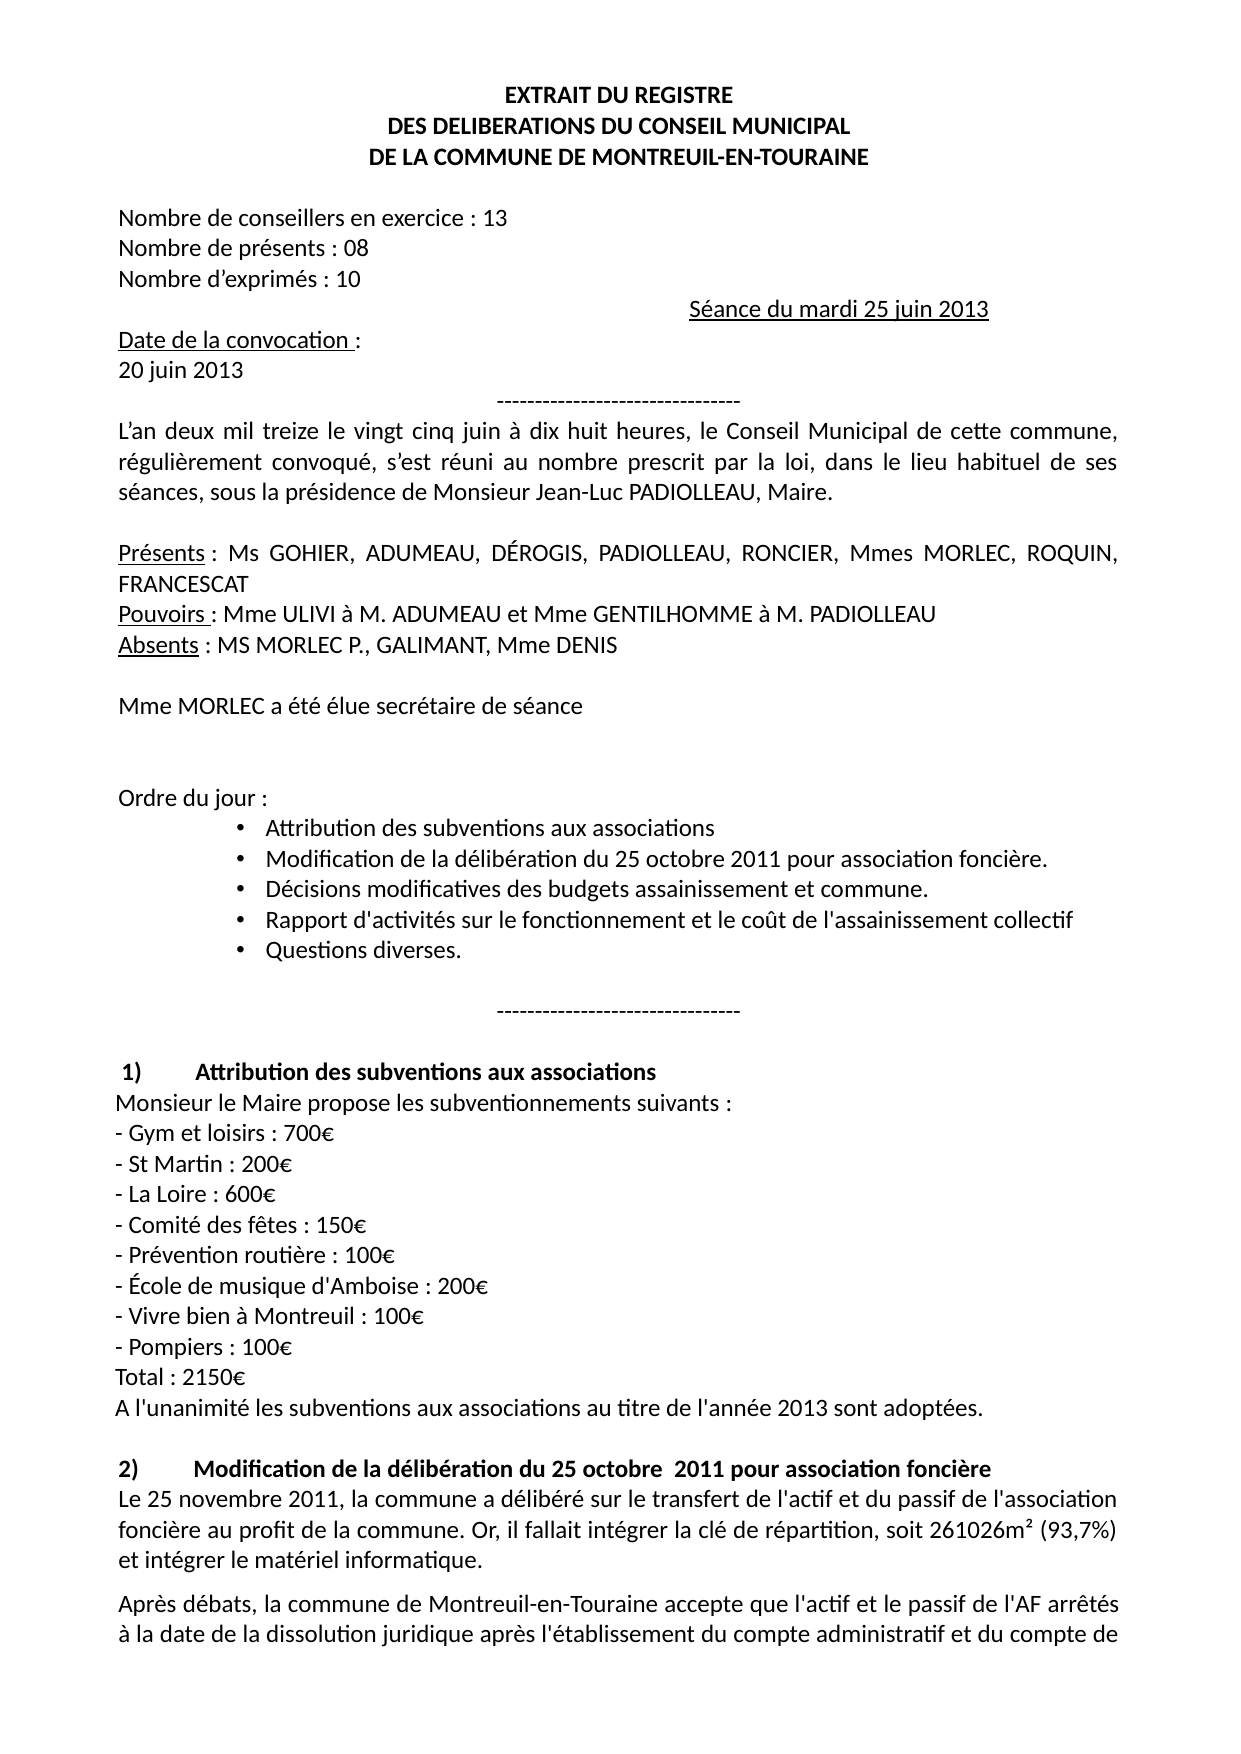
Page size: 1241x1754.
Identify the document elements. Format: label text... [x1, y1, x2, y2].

list 1) Attribution des subventions aux associations [84, 1056, 1120, 1087]
list Rapport d'activités sur le fonctionnement et le coût de l'assainissement collectif [236, 904, 1120, 934]
text Absents : MS MORLEC P., GALIMANT, Mme DENIS [118, 629, 1120, 659]
text Ordre du jour : [118, 782, 1120, 812]
text Pouvoirs : Mme ULIVI à M. ADUMEAU et Mme GENTILHOMME à M. PADIOLLEAU [118, 598, 1120, 629]
text - Gym et loisirs : 700€ [115, 1117, 1120, 1148]
list Questions diverses. [236, 934, 1120, 965]
text Le 25 novembre 2011, la commune a délibéré sur le transfert de l'actif et du passif de l'association foncière au profit de la commune. Or, il fallait intégrer la clé de répartition, soit 261026m² (93,7%) et intégrer le matériel informatique. [118, 1484, 1120, 1575]
text 20 juin 2013 [24, 354, 1120, 385]
text Total : 2150€ [115, 1362, 1120, 1392]
text Nombre d’exprimés : 10 [24, 263, 1120, 293]
text -------------------------------- [118, 385, 1120, 415]
text L’an deux mil treize le vingt cinq juin à dix huit heures, le Conseil Municipal de cette commune, régulièrement convoqué, s’est réuni au nombre prescrit par la loi, dans le lieu habituel de ses séances, sous la présidence de Monsieur Jean-Luc PADIOLLEAU, Maire. [118, 415, 1120, 507]
text Après débats, la commune de Montreuil-en-Touraine accepte que l'actif et le passif de l'AF arrêtés à la date de la dissolution juridique après l'établissement du compte administratif et du compte de [118, 1588, 1120, 1649]
text DE LA COMMUNE DE MONTREUIL-EN-TOURAINE [118, 141, 1120, 171]
text - St Martin : 200€ [115, 1148, 1120, 1178]
text -------------------------------- [118, 995, 1120, 1026]
text Nombre de présents : 08 [118, 232, 1120, 263]
text - Pompiers : 100€ [115, 1331, 1120, 1362]
text DES DELIBERATIONS DU CONSEIL MUNICIPAL [118, 110, 1120, 141]
text - Prévention routière : 100€ [115, 1239, 1120, 1270]
list Attribution des subventions aux associations [236, 812, 1120, 843]
text Mme MORLEC a été élue secrétaire de séance [118, 690, 1120, 721]
text Monsieur le Maire propose les subventionnements suivants : [115, 1087, 1120, 1117]
text Nombre de conseillers en exercice : 13 [118, 202, 1120, 232]
text Séance du mardi 25 juin 2013 [24, 293, 1120, 324]
text - Vivre bien à Montreuil : 100€ [115, 1301, 1120, 1331]
text EXTRAIT DU REGISTRE [118, 80, 1120, 110]
list Modification de la délibération du 25 octobre 2011 pour association foncière [118, 1453, 1120, 1484]
text A l'unanimité les subventions aux associations au titre de l'année 2013 sont adoptées. [115, 1392, 1120, 1423]
text - École de musique d'Amboise : 200€ [115, 1270, 1120, 1301]
list Décisions modificatives des budgets assainissement et commune. [236, 873, 1120, 904]
text - La Loire : 600€ [115, 1178, 1120, 1209]
text - Comité des fêtes : 150€ [115, 1209, 1120, 1239]
text Date de la convocation : [24, 324, 1120, 354]
text Présents : Ms GOHIER, ADUMEAU, DÉROGIS, PADIOLLEAU, RONCIER, Mmes MORLEC, ROQUIN, FRANCESCAT [118, 537, 1120, 598]
list Modification de la délibération du 25 octobre 2011 pour association foncière. [236, 843, 1120, 873]
